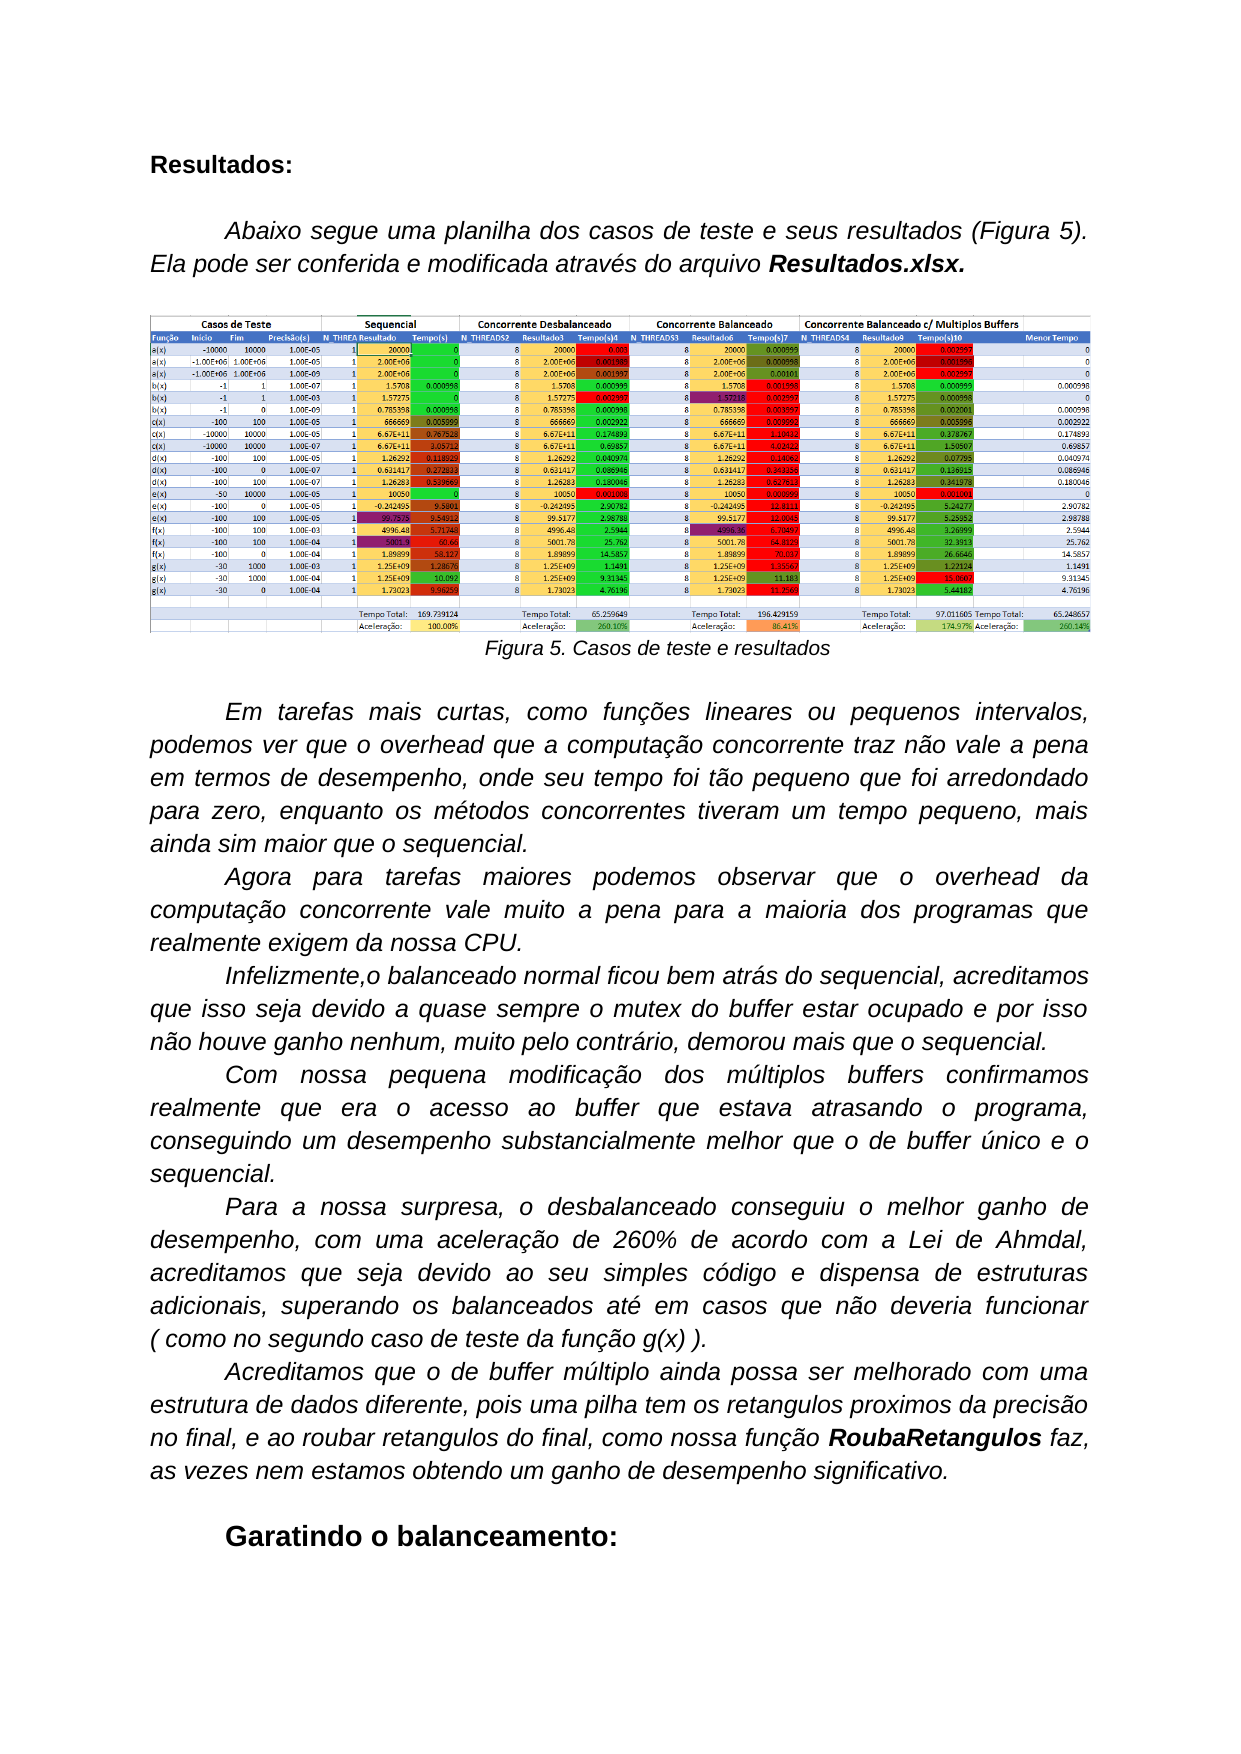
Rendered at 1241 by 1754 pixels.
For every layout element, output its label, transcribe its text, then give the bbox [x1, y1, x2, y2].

text Figura 5. Casos de teste e resultados [150, 636, 1090, 660]
text Resultados: [150, 150, 1090, 179]
text Para a nossa surpresa, o desbalanceado conseguiu o melhor ganho de desempenho, com uma aceleração de 260% de acordo com a Lei de Ahmdal, acreditamos que seja devido ao seu simples código e dispensa de estruturas adicionais, superando os balanceados até em casos que não deveria funcionar ( como no segundo caso de teste da função g(x) ). [150, 1192, 1090, 1353]
text Abaixo segue uma planilha dos casos de teste e seus resultados (Figura 5). Ela pode ser conferida e modificada através do arquivo Resultados.xlsx. [150, 216, 1090, 278]
text Acreditamos que o de buffer múltiplo ainda possa ser melhorado com uma estrutura de dados diferente, pois uma pilha tem os retangulos proximos da precisão no final, e ao roubar retangulos do final, como nossa função RoubaRetangulos faz, as vezes nem estamos obtendo um ganho de desempenho significativo. [150, 1357, 1090, 1485]
text Infelizmente,o balanceado normal ficou bem atrás do sequencial, acreditamos que isso seja devido a quase sempre o mutex do buffer estar ocupado e por isso não houve ganho nenhum, muito pelo contrário, demorou mais que o sequencial. [150, 961, 1090, 1056]
text Em tarefas mais curtas, como funções lineares ou pequenos intervalos, podemos ver que o overhead que a computação concorrente traz não vale a pena em termos de desempenho, onde seu tempo foi tão pequeno que foi arredondado para zero, enquanto os métodos concorrentes tiveram um tempo pequeno, mais ainda sim maior que o sequencial. [150, 697, 1090, 857]
text Agora para tarefas maiores podemos observar que o overhead da computação concorrente vale muito a pena para a maioria dos programas que realmente exigem da nossa CPU. [150, 862, 1090, 956]
picture [150, 315, 1091, 633]
text Garatindo o balanceamento: [150, 1519, 1090, 1553]
text Com nossa pequena modificação dos múltiplos buffers confirmamos realmente que era o acesso ao buffer que estava atrasando o programa, conseguindo um desempenho substancialmente melhor que o de buffer único e o sequencial. [150, 1060, 1090, 1188]
